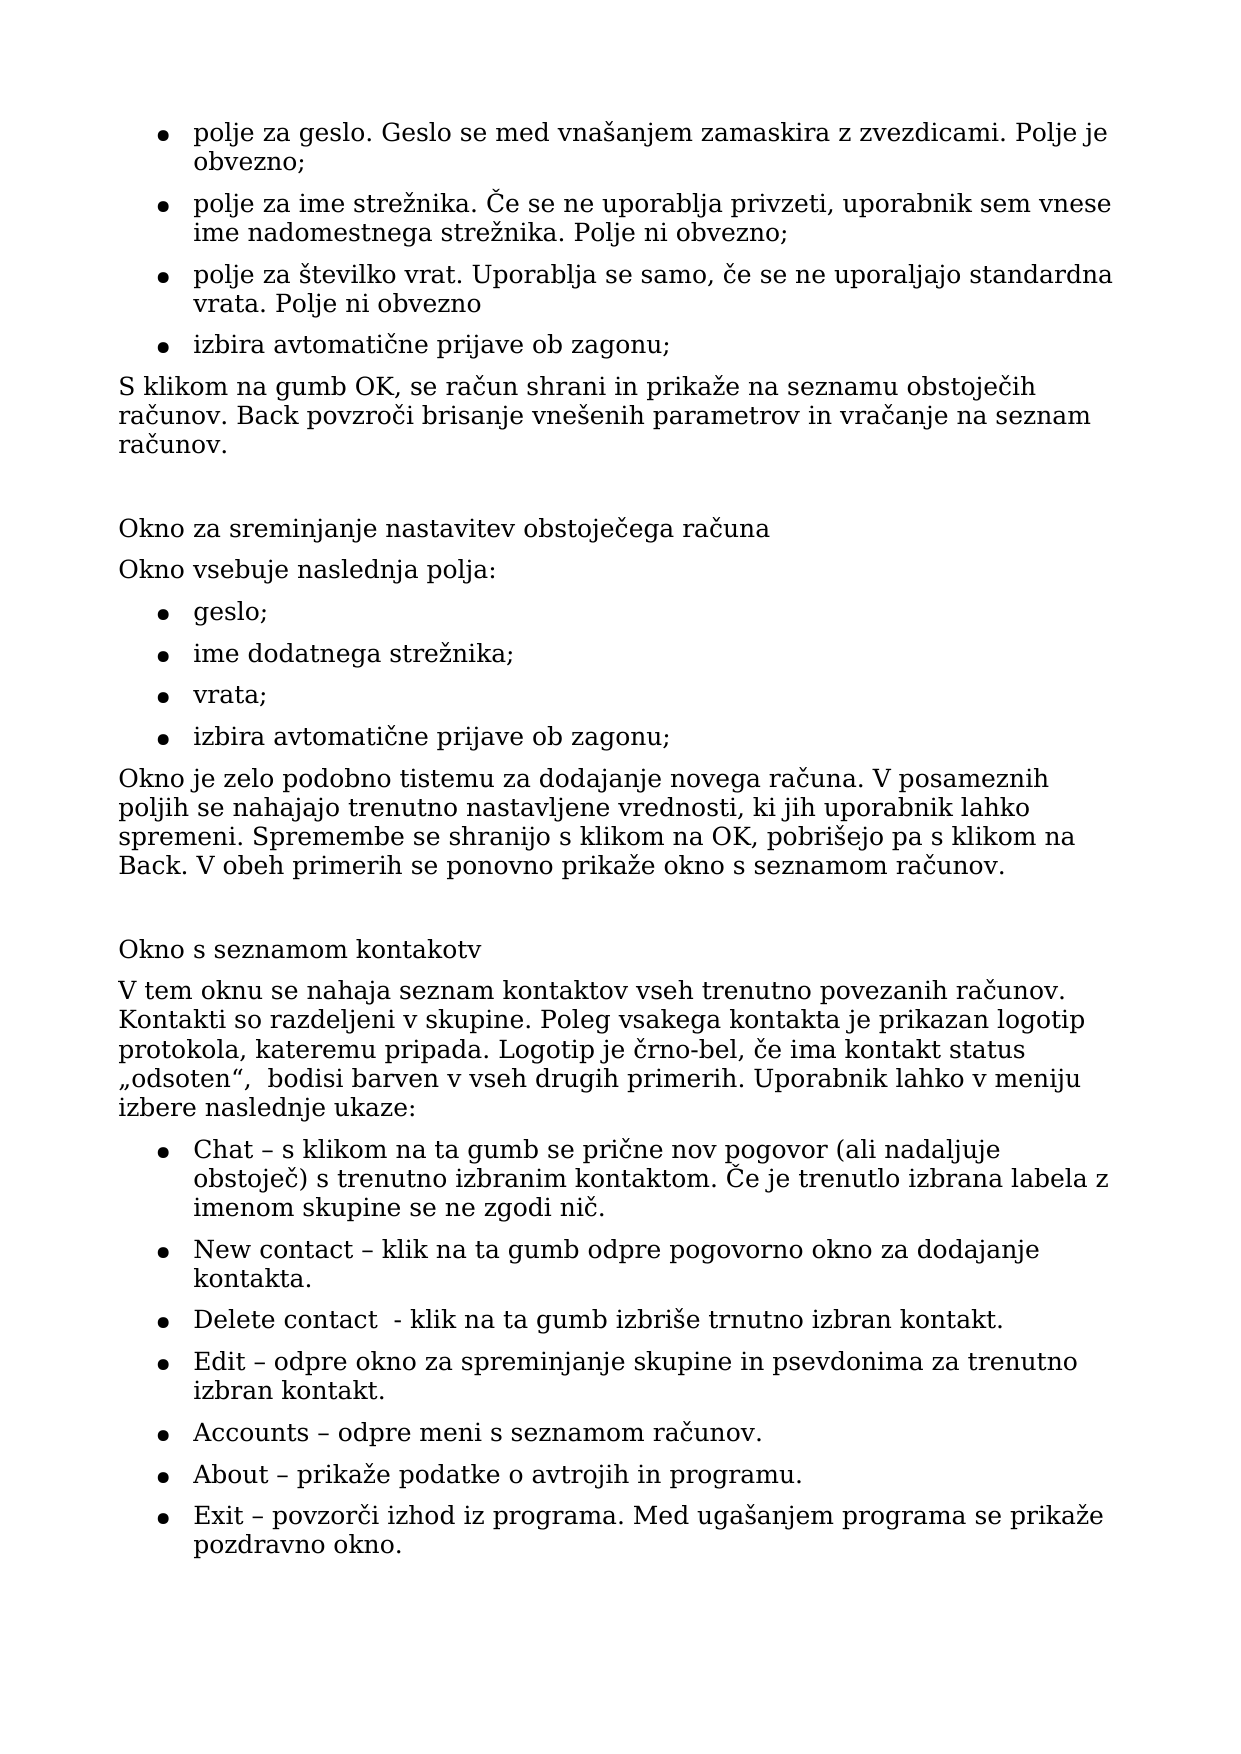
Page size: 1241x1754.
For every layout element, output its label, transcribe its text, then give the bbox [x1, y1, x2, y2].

list New contact – klik na ta gumb odpre pogovorno okno za dodajanje kontakta. [156, 1235, 1122, 1293]
list About – prikaže podatke o avtrojih in programu. [156, 1460, 1122, 1489]
text V tem oknu se nahaja seznam kontaktov vseh trenutno povezanih računov. Kontakti so razdeljeni v skupine. Poleg vsakega kontakta je prikazan logotip protokola, kateremu pripada. Logotip je črno-bel, če ima kontakt status „odsoten“, bodisi barven v vseh drugih primerih. Uporabnik lahko v meniju izbere naslednje ukaze: [118, 976, 1122, 1122]
list izbira avtomatične prijave ob zagonu; [156, 331, 1122, 360]
text Okno je zelo podobno tistemu za dodajanje novega računa. V posameznih poljih se nahajajo trenutno nastavljene vrednosti, ki jih uporabnik lahko spremeni. Spremembe se shranijo s klikom na OK, pobrišejo pa s klikom na Back. V obeh primerih se ponovno prikaže okno s seznamom računov. [118, 764, 1122, 881]
list geslo; [156, 597, 1122, 626]
list izbira avtomatične prijave ob zagonu; [156, 722, 1122, 751]
text Okno za sreminjanje nastavitev obstoječega računa [118, 514, 1122, 543]
list Accounts – odpre meni s seznamom računov. [156, 1418, 1122, 1447]
list Chat – s klikom na ta gumb se prične nov pogovor (ali nadaljuje obstoječ) s trenutno izbranim kontaktom. Če je trenutlo izbrana labela z imenom skupine se ne zgodi nič. [156, 1135, 1122, 1222]
text Okno s seznamom kontakotv [118, 935, 1122, 964]
list polje za geslo. Geslo se med vnašanjem zamaskira z zvezdicami. Polje je obvezno; [156, 118, 1122, 176]
list Exit – povzorči izhod iz programa. Med ugašanjem programa se prikaže pozdravno okno. [156, 1501, 1122, 1560]
list Edit – odpre okno za spreminjanje skupine in psevdonima za trenutno izbran kontakt. [156, 1347, 1122, 1406]
list vrata; [156, 681, 1122, 710]
list ime dodatnega strežnika; [156, 639, 1122, 668]
list polje za ime strežnika. Če se ne uporablja privzeti, uporabnik sem vnese ime nadomestnega strežnika. Polje ni obvezno; [156, 189, 1122, 247]
list polje za številko vrat. Uporablja se samo, če se ne uporaljajo standardna vrata. Polje ni obvezno [156, 260, 1122, 318]
text S klikom na gumb OK, se račun shrani in prikaže na seznamu obstoječih računov. Back povzroči brisanje vnešenih parametrov in vračanje na seznam računov. [118, 372, 1122, 460]
list Delete contact - klik na ta gumb izbriše trnutno izbran kontakt. [156, 1306, 1122, 1335]
text Okno vsebuje naslednja polja: [118, 556, 1122, 585]
